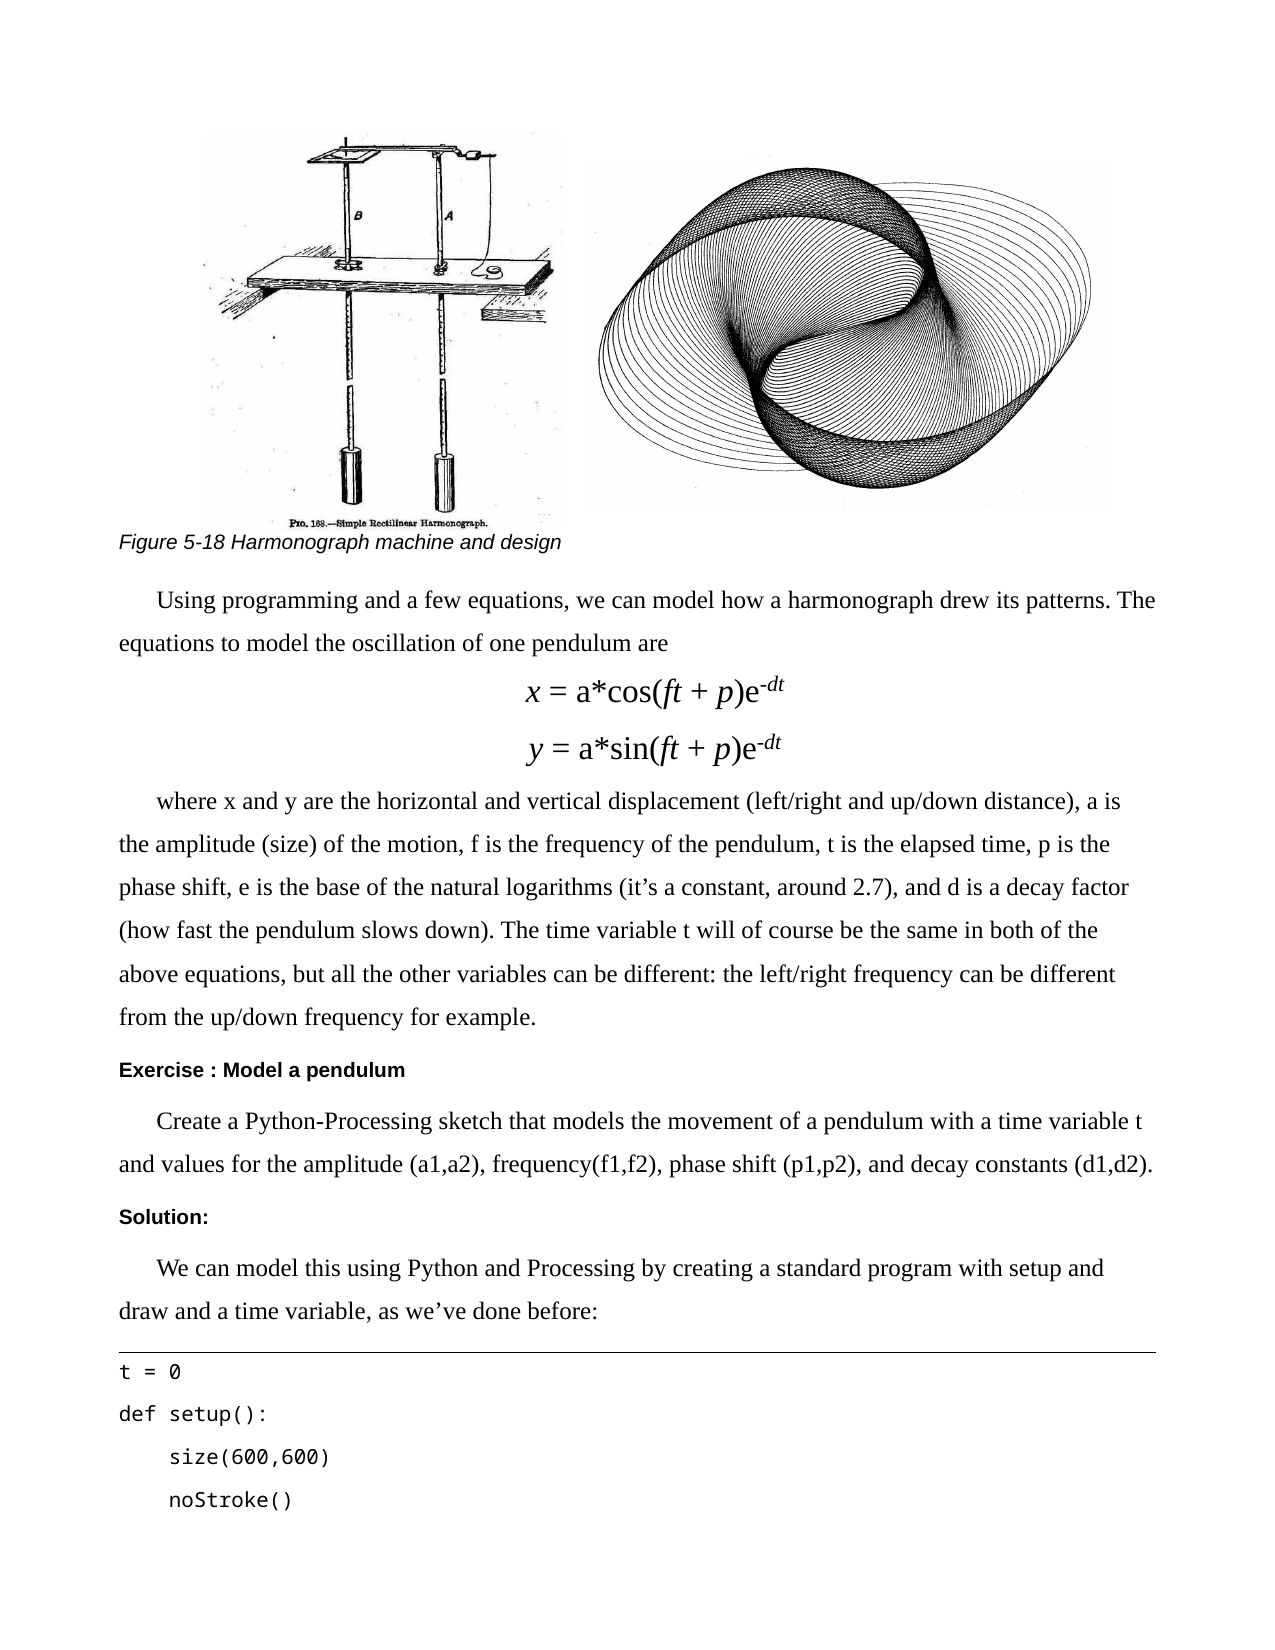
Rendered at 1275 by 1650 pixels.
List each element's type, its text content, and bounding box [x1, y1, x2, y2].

text Using programming and a few equations, we can model how a harmonograph drew its patterns. The equations to model the oscillation of one pendulum are [118, 585, 1156, 657]
picture [584, 154, 1112, 512]
text We can model this using Python and Processing by creating a standard program with setup and draw and a time variable, as we’ve done before: [118, 1253, 1156, 1325]
text t = 0 [118, 1353, 1156, 1385]
text noStroke() [118, 1485, 1156, 1513]
text where x and y are the horizontal and vertical displacement (left/right and up/down distance), a is the amplitude (size) of the motion, f is the frequency of the pendulum, t is the elapsed time, p is the phase shift, e is the base of the natural logarithms (it’s a constant, around 2.7), and d is a decay factor (how fast the pendulum slows down). The time variable t will of course be the same in both of the above equations, but all the other variables can be different: the left/right frequency can be different from the up/down frequency for example. [118, 786, 1156, 1031]
text def setup(): [118, 1399, 1156, 1428]
text size(600,600) [118, 1442, 1156, 1471]
text Figure 5-18 Harmonograph machine and design [118, 118, 1156, 554]
text Create a Python-Processing sketch that models the movement of a pendulum with a time variable t and values for the amplitude (a1,a2), frequency(f1,f2), phase shift (p1,p2), and decay constants (d1,d2). [118, 1106, 1156, 1178]
text y = a*sin(ft + p)e-dt [118, 729, 1156, 767]
text x = a*cos(ft + p)e-dt [118, 671, 1156, 709]
text Solution: [118, 1204, 1156, 1228]
picture [203, 132, 563, 531]
text Exercise : Model a pendulum [118, 1057, 1156, 1081]
